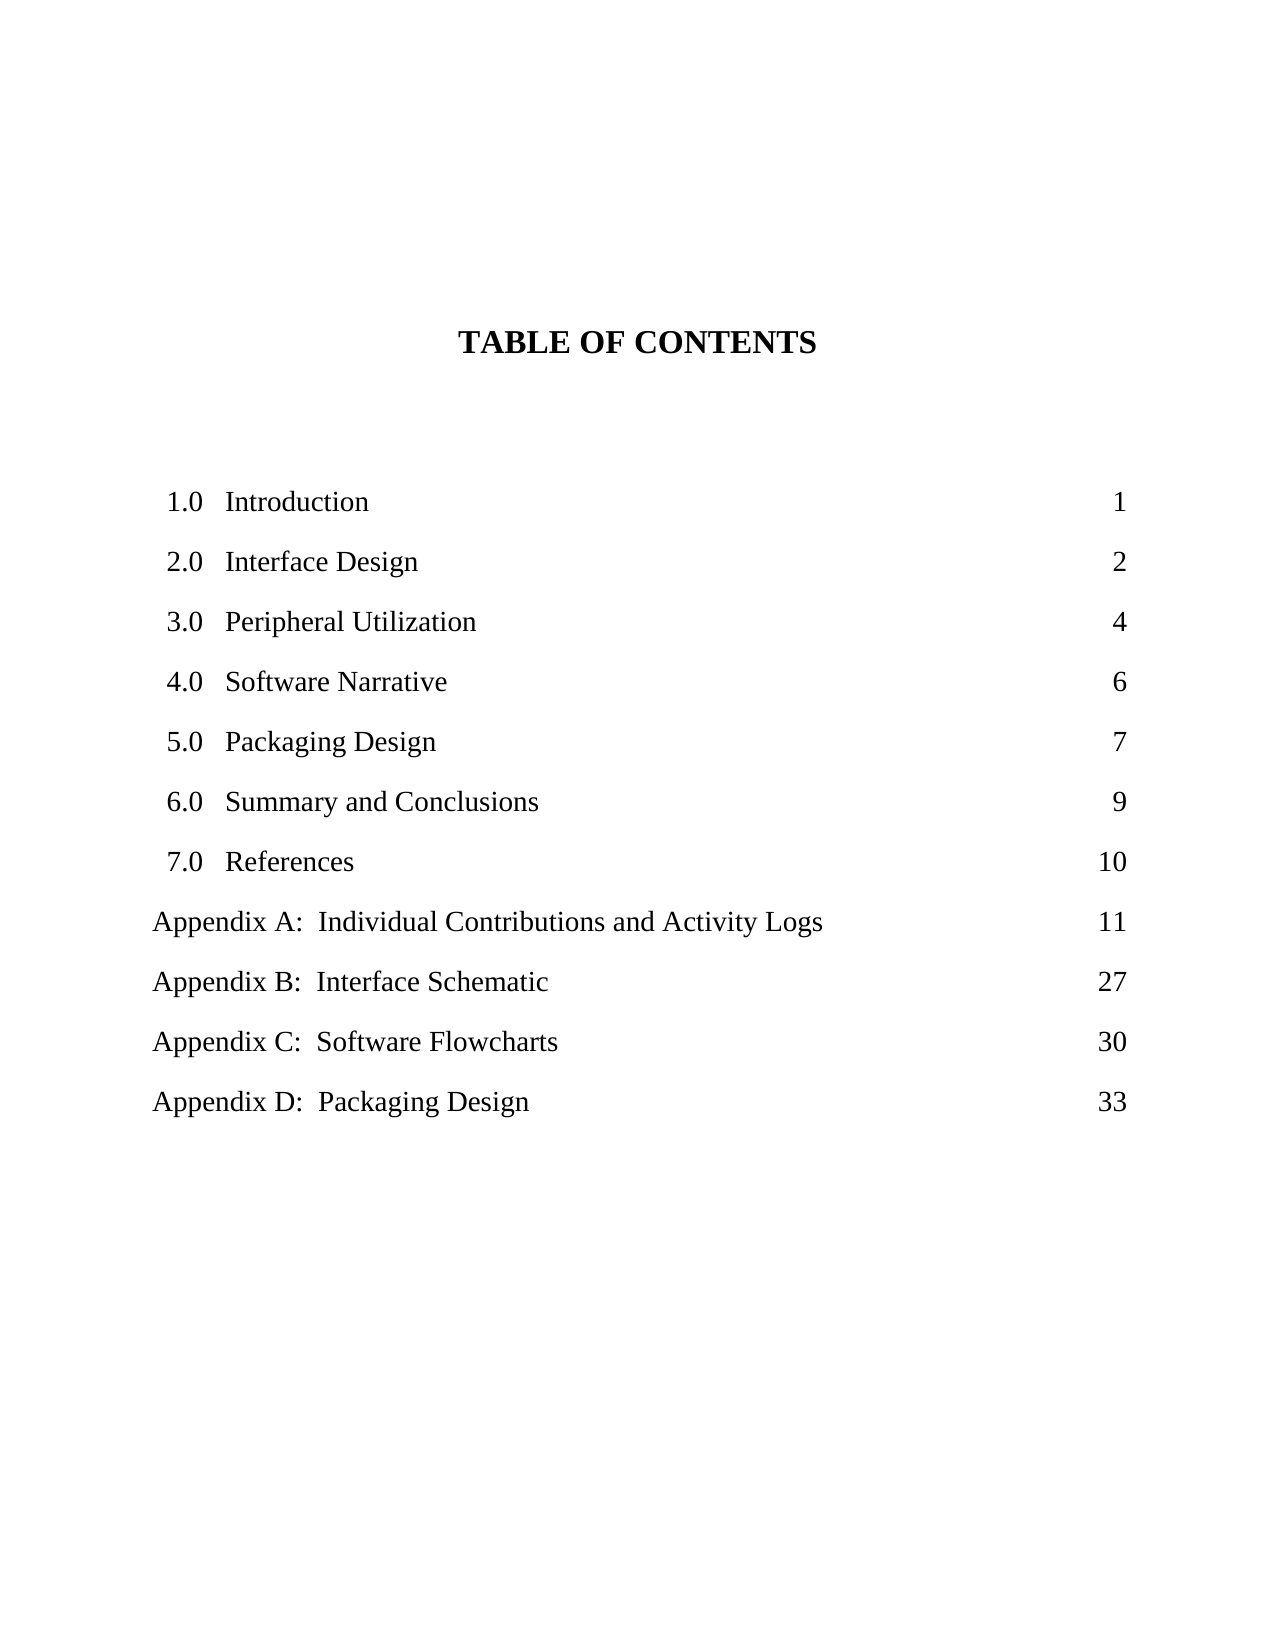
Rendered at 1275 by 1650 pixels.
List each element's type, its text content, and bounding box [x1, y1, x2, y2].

table_cell Appendix B: Interface Schematic [141, 951, 1071, 1011]
table_header 1.0 Introduction [141, 471, 1071, 531]
table_cell 2 [1071, 531, 1136, 591]
table_cell 7.0 References [141, 831, 1071, 891]
table_cell 4.0 Software Narrative [141, 651, 1071, 711]
table_cell Appendix A: Individual Contributions and Activity Logs [141, 891, 1071, 951]
table_cell 9 [1071, 771, 1136, 831]
table_cell 27 [1071, 951, 1136, 1011]
table_cell 2.0 Interface Design [141, 531, 1071, 591]
table_cell 4 [1071, 591, 1136, 651]
table_cell 11 [1071, 891, 1136, 951]
text TABLE OF CONTENTS [150, 322, 1125, 360]
table_header 1 [1071, 471, 1136, 531]
table_cell 10 [1071, 831, 1136, 891]
table_cell 33 [1071, 1071, 1136, 1129]
table_cell 5.0 Packaging Design [141, 711, 1071, 771]
table_cell 3.0 Peripheral Utilization [141, 591, 1071, 651]
table_cell 6.0 Summary and Conclusions [141, 771, 1071, 831]
table_cell Appendix D: Packaging Design [141, 1071, 1071, 1129]
table_cell 6 [1071, 651, 1136, 711]
table_cell 30 [1071, 1011, 1136, 1071]
table_cell 7 [1071, 711, 1136, 771]
table_cell Appendix C: Software Flowcharts [141, 1011, 1071, 1071]
